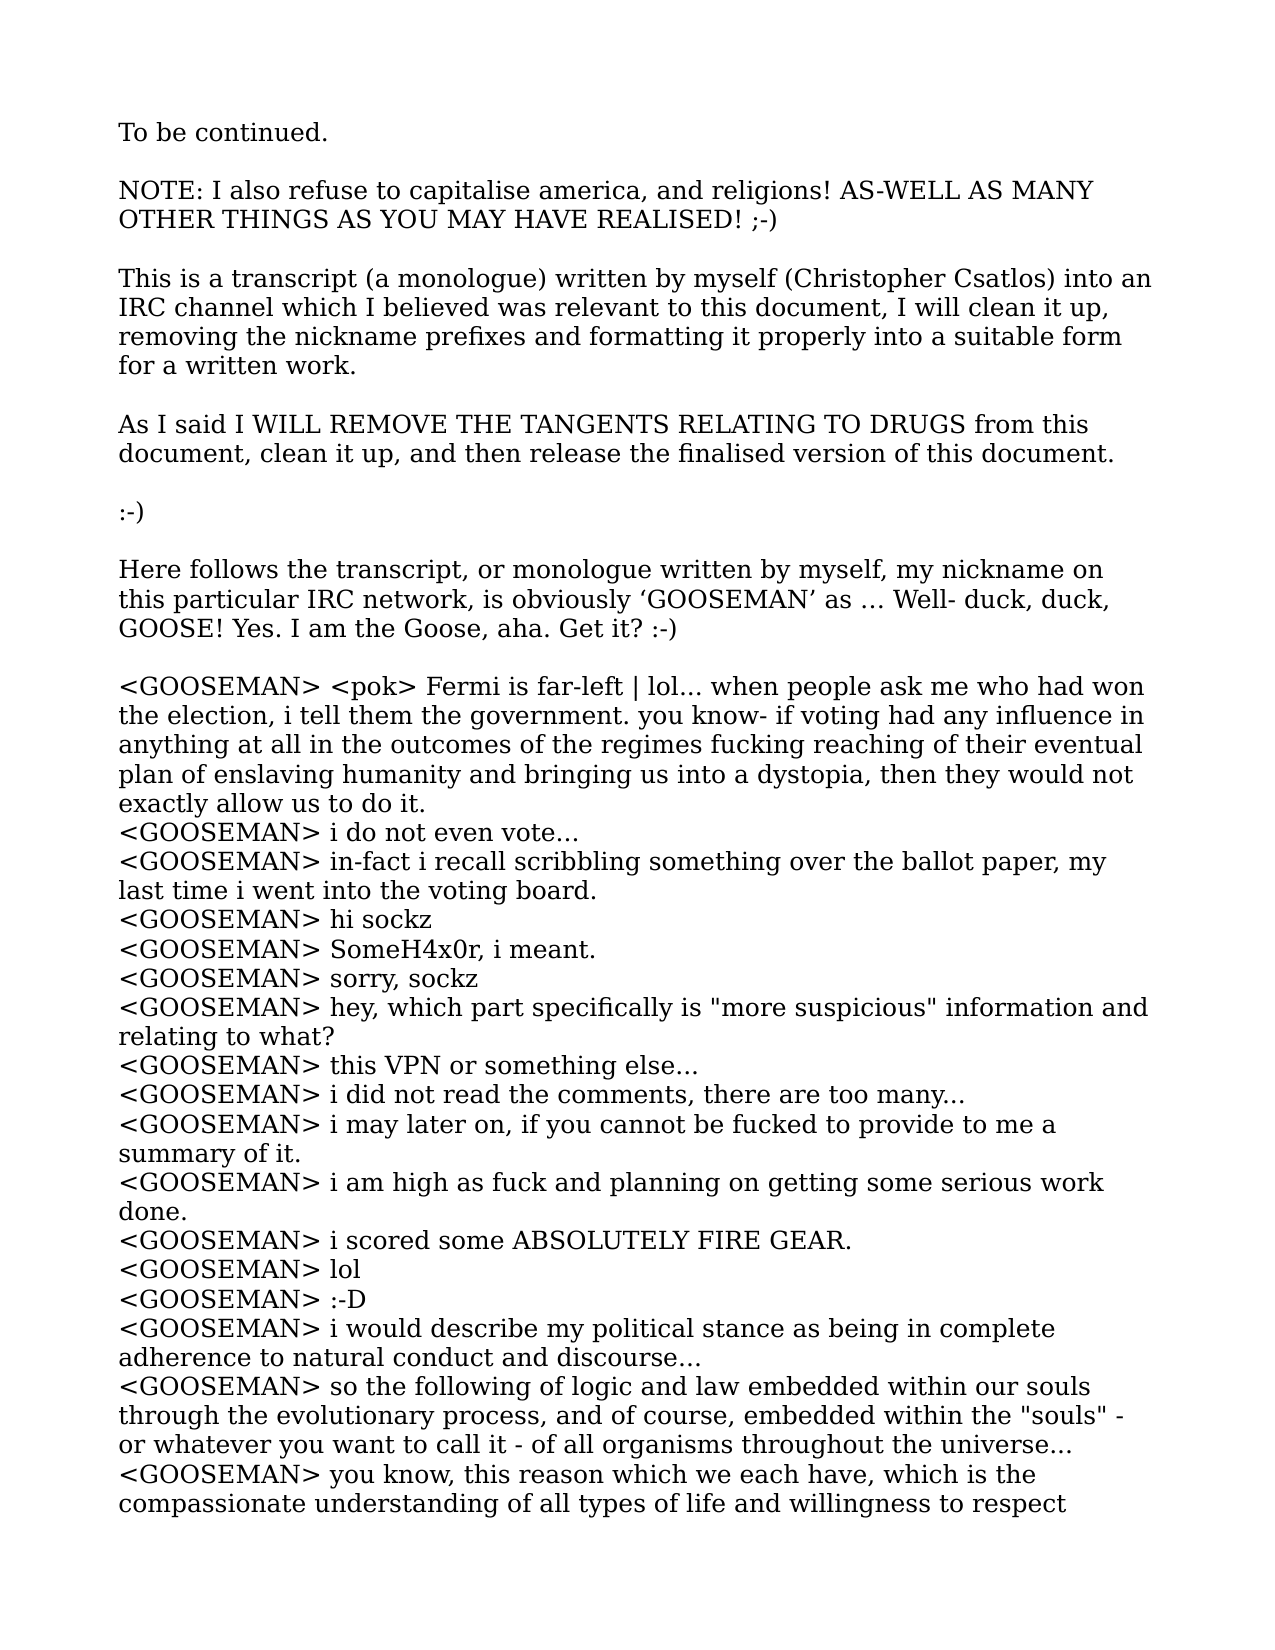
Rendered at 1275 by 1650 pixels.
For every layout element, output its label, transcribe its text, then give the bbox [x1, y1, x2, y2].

text NOTE: I also refuse to capitalise america, and religions! AS-WELL AS MANY OTHER THINGS AS YOU MAY HAVE REALISED! ;-) [118, 176, 1157, 235]
text <GOOSEMAN> :-D [118, 1285, 1157, 1314]
text <GOOSEMAN> sorry, sockz [118, 964, 1157, 993]
text <GOOSEMAN> i scored some ABSOLUTELY FIRE GEAR. [118, 1226, 1157, 1256]
text <GOOSEMAN> i may later on, if you cannot be fucked to provide to me a summary of it. [118, 1110, 1157, 1168]
text Here follows the transcript, or monologue written by myself, my nickname on this particular IRC network, is obviously ‘GOOSEMAN’ as … Well- duck, duck, GOOSE! Yes. I am the Goose, aha. Get it? :-) [118, 556, 1157, 643]
text <GOOSEMAN> so the following of logic and law embedded within our souls through the evolutionary process, and of course, embedded within the "souls" - or whatever you want to call it - of all organisms throughout the universe... [118, 1372, 1157, 1460]
text <GOOSEMAN> i would describe my political stance as being in complete adherence to natural conduct and discourse... [118, 1314, 1157, 1372]
text As I said I WILL REMOVE THE TANGENTS RELATING TO DRUGS from this document, clean it up, and then release the finalised version of this document. [118, 410, 1157, 468]
text <GOOSEMAN> you know, this reason which we each have, which is the compassionate understanding of all types of life and willingness to respect [118, 1460, 1157, 1518]
text <GOOSEMAN> i do not even vote... [118, 818, 1157, 847]
text <GOOSEMAN> <pok> Fermi is far-left | lol... when people ask me who had won the election, i tell them the government. you know- if voting had any influence in anything at all in the outcomes of the regimes fucking reaching of their eventual plan of enslaving humanity and bringing us into a dystopia, then they would not exactly allow us to do it. [118, 672, 1157, 818]
text <GOOSEMAN> i am high as fuck and planning on getting some serious work done. [118, 1168, 1157, 1226]
text <GOOSEMAN> i did not read the comments, there are too many... [118, 1081, 1157, 1110]
text <GOOSEMAN> SomeH4x0r, i meant. [118, 935, 1157, 964]
text To be continued. [118, 118, 1157, 147]
text <GOOSEMAN> hey, which part specifically is "more suspicious" information and relating to what? [118, 993, 1157, 1051]
text <GOOSEMAN> hi sockz [118, 906, 1157, 935]
text <GOOSEMAN> lol [118, 1256, 1157, 1285]
text :-) [118, 497, 1157, 526]
text <GOOSEMAN> in-fact i recall scribbling something over the ballot paper, my last time i went into the voting board. [118, 847, 1157, 906]
text <GOOSEMAN> this VPN or something else... [118, 1051, 1157, 1081]
text This is a transcript (a monologue) written by myself (Christopher Csatlos) into an IRC channel which I believed was relevant to this document, I will clean it up, removing the nickname prefixes and formatting it properly into a suitable form for a written work. [118, 264, 1157, 381]
